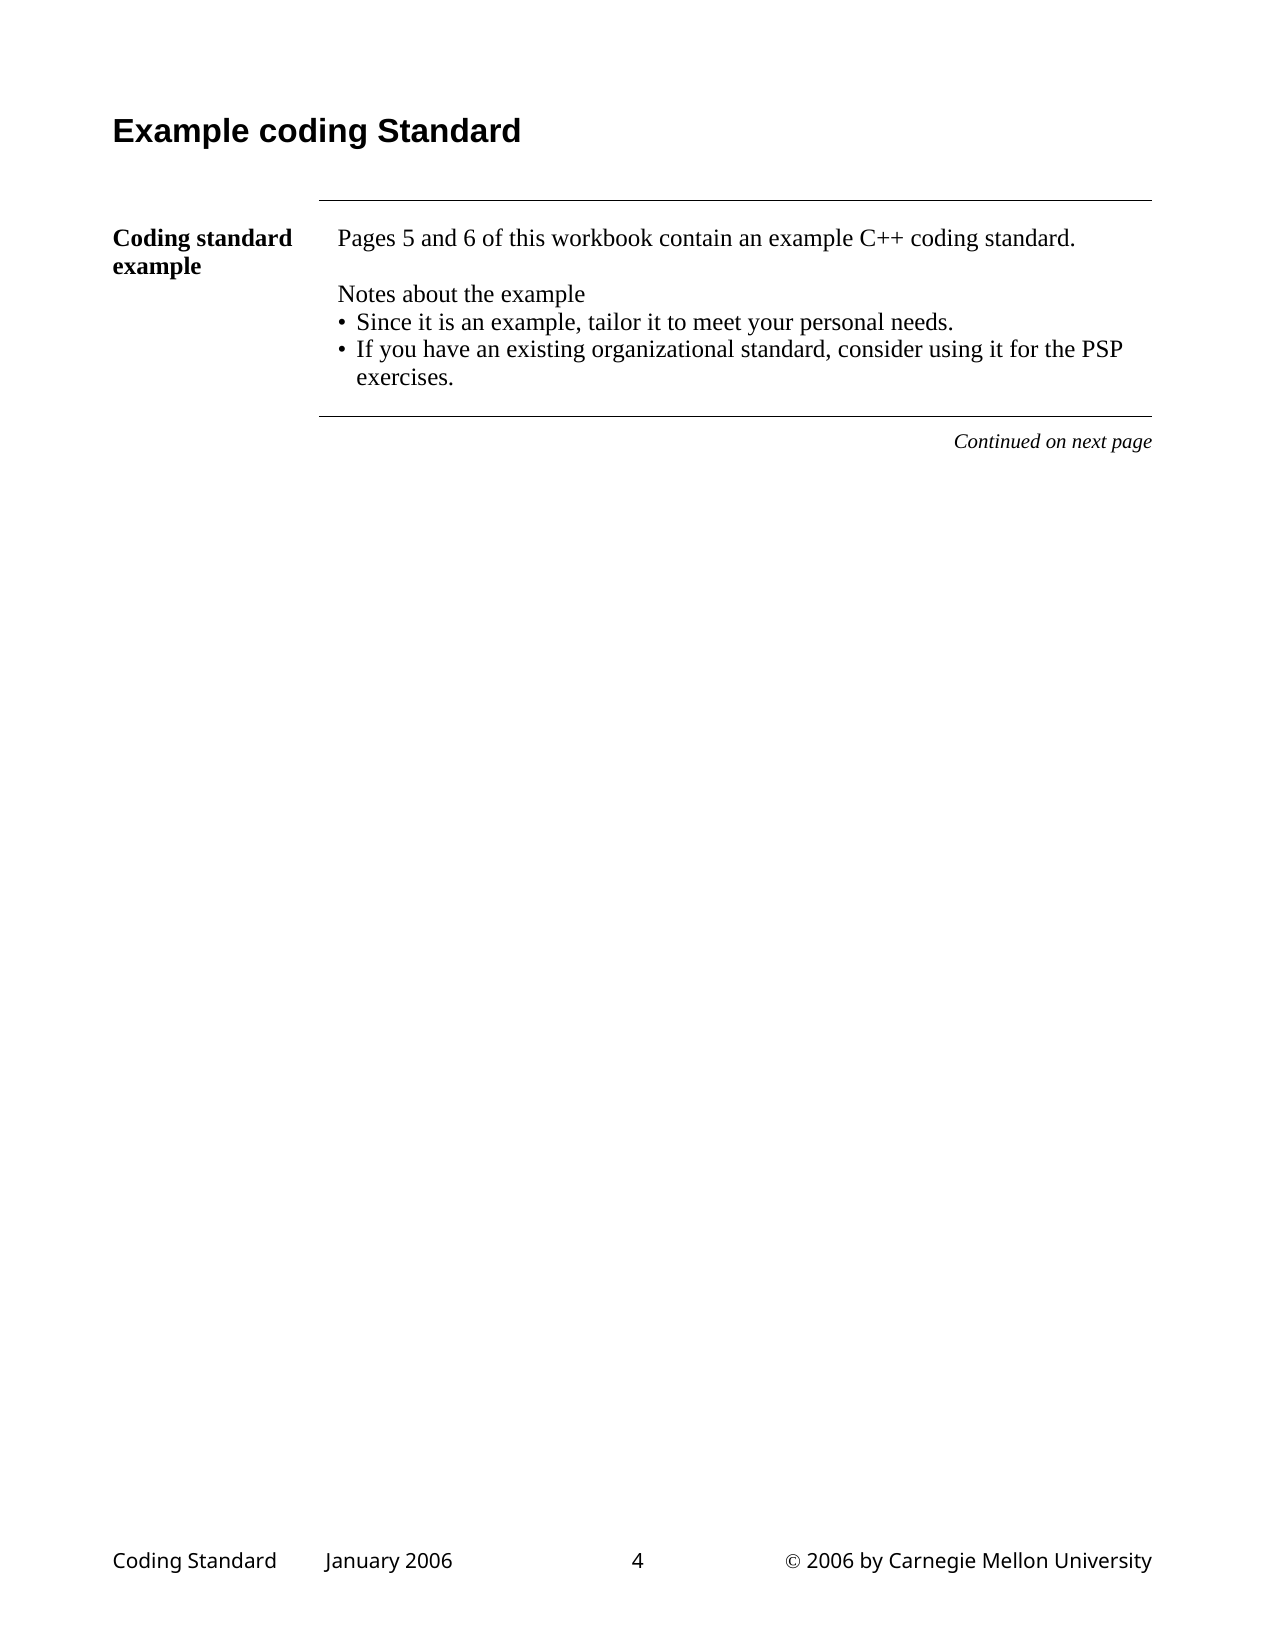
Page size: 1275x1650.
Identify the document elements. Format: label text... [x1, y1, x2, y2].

subtitle Example coding Standard [112, 112, 1275, 150]
table_header Coding standard example [94, 225, 319, 391]
text Continued on next page [319, 417, 1152, 453]
table_header Pages 5 and 6 of this workbook contain an example C++ coding standard. Notes about the example • Since it is an example, tailor it to meet your personal needs. • If you have an existing organizational standard, consider using it for the PSP exercises. [319, 225, 1181, 391]
